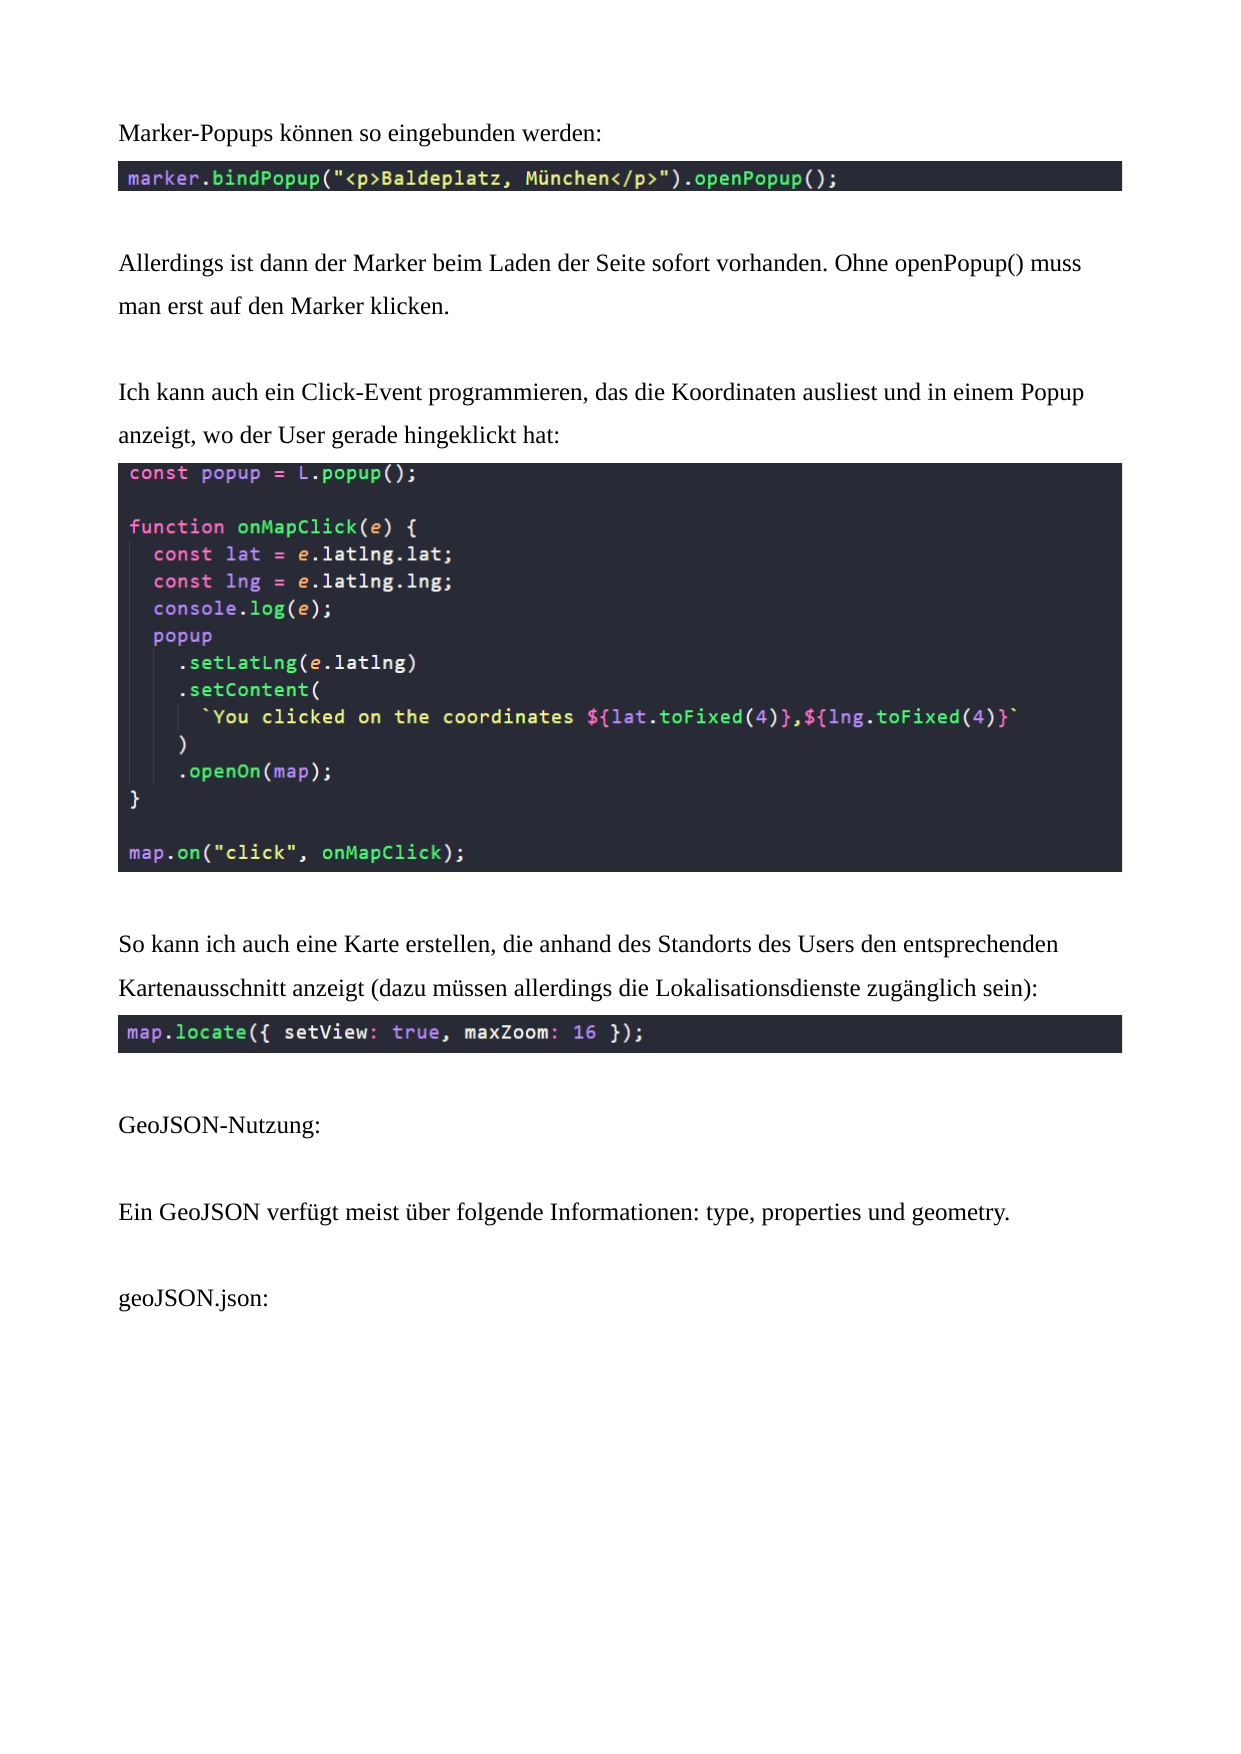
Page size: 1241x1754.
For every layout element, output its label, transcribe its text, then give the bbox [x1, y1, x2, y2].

picture [118, 161, 1123, 191]
text So kann ich auch eine Karte erstellen, die anhand des Standorts des Users den entsprechenden Kartenausschnitt anzeigt (dazu müssen allerdings die Lokalisationsdienste zugänglich sein): [118, 929, 1122, 1001]
text GeoJSON-Nutzung: [118, 1110, 1122, 1139]
text Ich kann auch ein Click-Event programmieren, das die Koordinaten ausliest und in einem Popup anzeigt, wo der User gerade hingeklickt hat: [118, 377, 1122, 449]
picture [118, 463, 1123, 872]
text Marker-Popups können so eingebunden werden: [118, 118, 1122, 147]
picture [118, 1015, 1123, 1053]
text geoJSON.json: [118, 1283, 1122, 1312]
text Allerdings ist dann der Marker beim Laden der Seite sofort vorhanden. Ohne openPopup() muss man erst auf den Marker klicken. [118, 248, 1122, 320]
text Ein GeoJSON verfügt meist über folgende Informationen: type, properties und geometry. [118, 1197, 1122, 1225]
